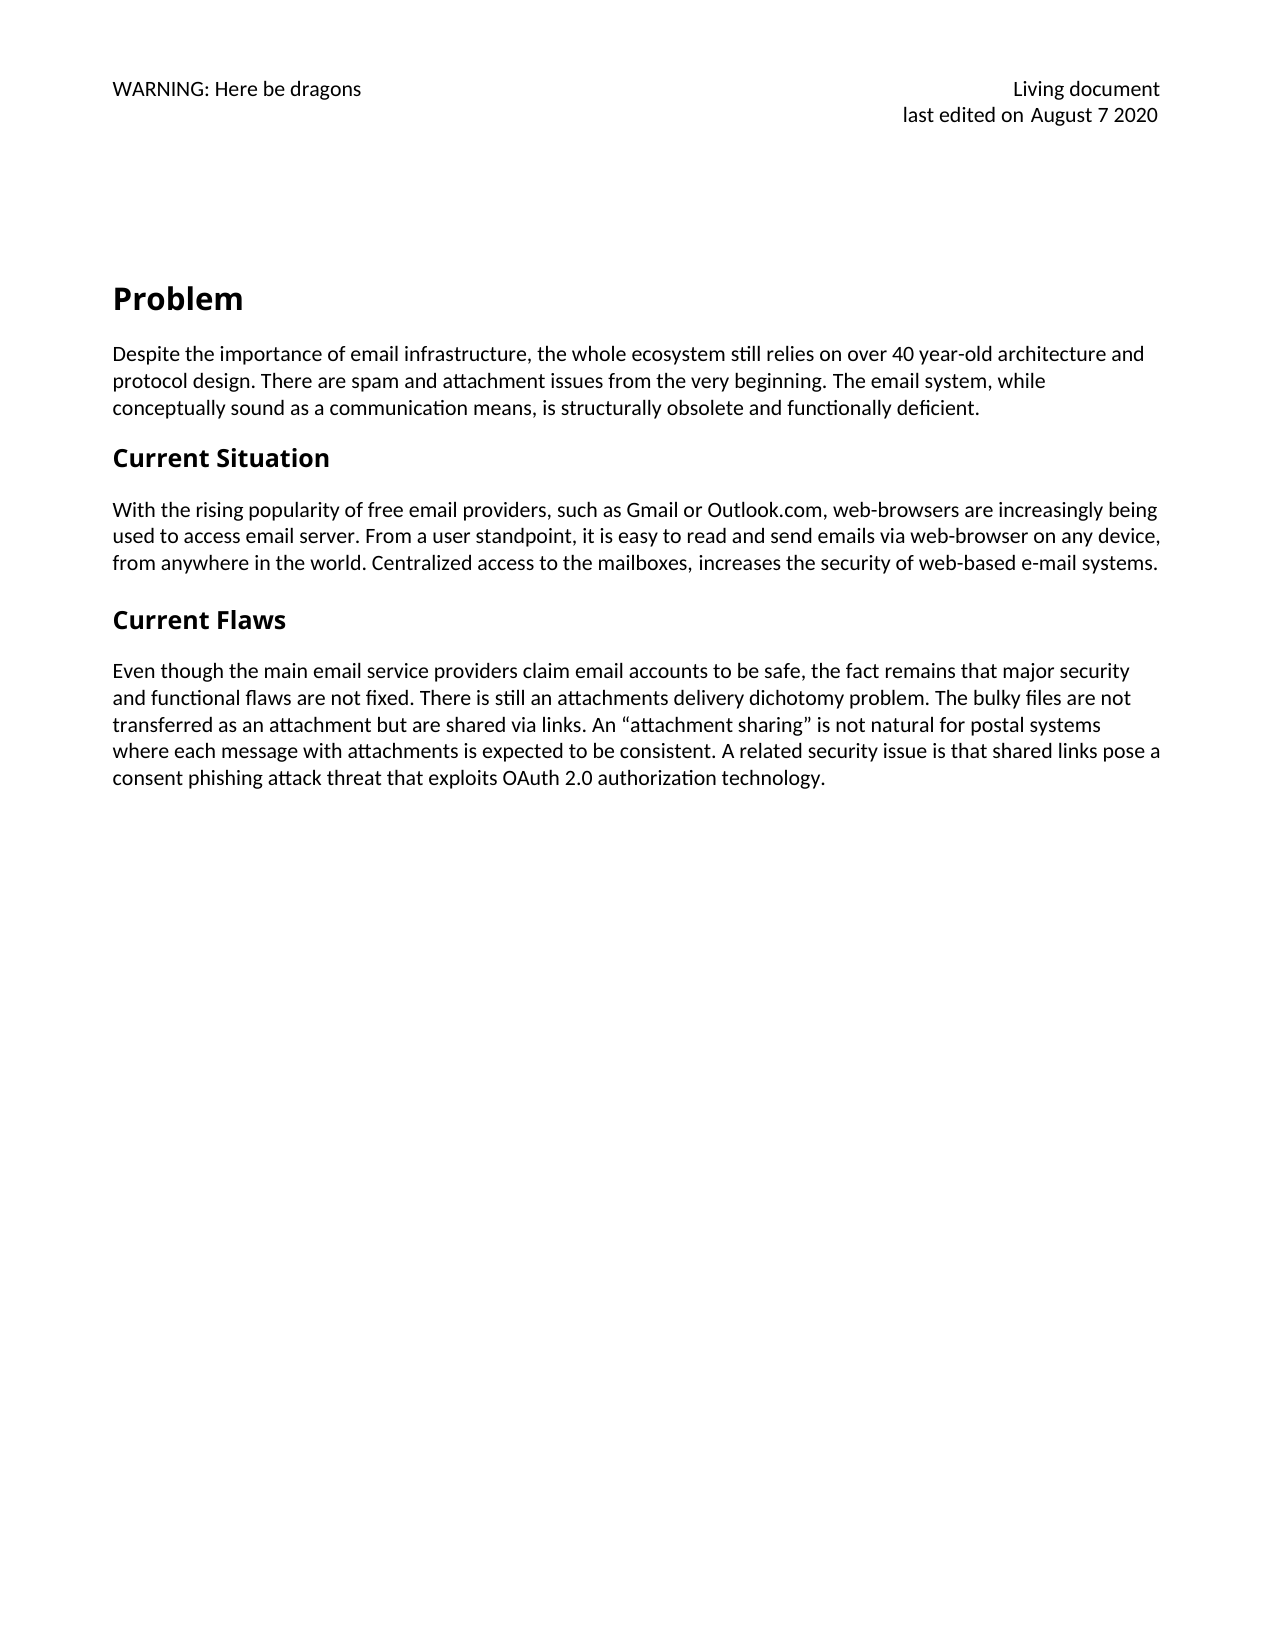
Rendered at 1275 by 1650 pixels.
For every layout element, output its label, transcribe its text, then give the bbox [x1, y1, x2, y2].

text Current Situation [112, 441, 1162, 475]
text With the rising popularity of free email providers, such as Gmail or Outlook.com, web-browsers are increasingly being used to access email server. From a user standpoint, it is easy to read and send emails via web-browser on any device, from anywhere in the world. Centralized access to the mailboxes, increases the security of web-based e-mail systems. [112, 496, 1162, 576]
text Current Flaws [112, 603, 1162, 637]
text Despite the importance of email infrastructure, the whole ecosystem still relies on over 40 year-old architecture and protocol design. There are spam and attachment issues from the very beginning. The email system, while conceptually sound as a communication means, is structurally obsolete and functionally deficient. [112, 340, 1162, 420]
text Even though the main email service providers claim email accounts to be safe, the fact remains that major security and functional flaws are not fixed. There is still an attachments delivery dichotomy problem. The bulky files are not transferred as an attachment but are shared via links. An “attachment sharing” is not natural for postal systems where each message with attachments is expected to be consistent. A related security issue is that shared links pose a consent phishing attack threat that exploits OAuth 2.0 authorization technology. [112, 658, 1162, 791]
text Problem [112, 277, 1162, 319]
